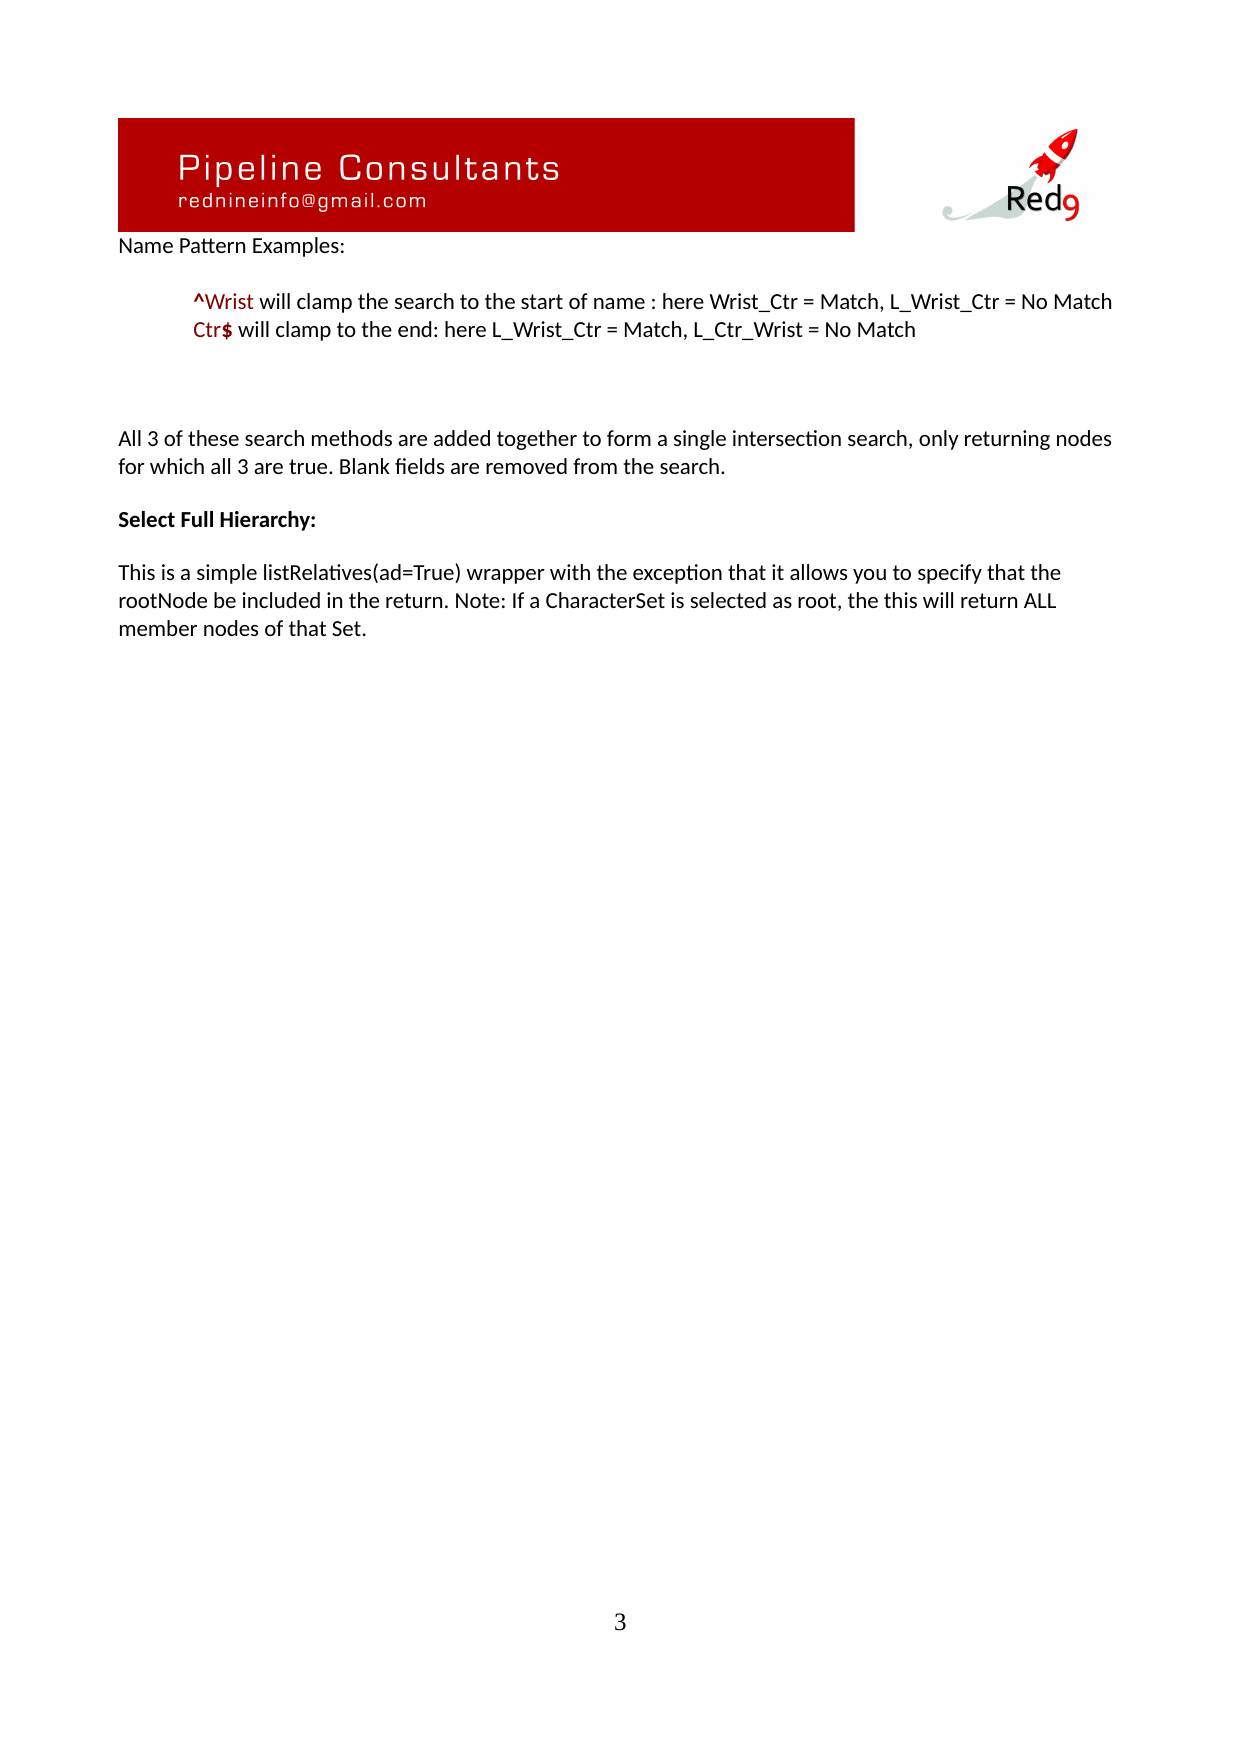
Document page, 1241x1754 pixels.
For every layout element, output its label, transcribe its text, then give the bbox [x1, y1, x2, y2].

list Ctr$ will clamp to the end: here L_Wrist_Ctr = Match, L_Ctr_Wrist = No Match [156, 315, 1122, 343]
text Select Full Hierarchy: [118, 505, 1122, 533]
list ^Wrist will clamp the search to the start of name : here Wrist_Ctr = Match, L_Wrist_Ctr = No Match [156, 287, 1122, 315]
text This is a simple listRelatives(ad=True) wrapper with the exception that it allows you to specify that the rootNode be included in the return. Note: If a CharacterSet is selected as root, the this will return ALL member nodes of that Set. [118, 558, 1122, 642]
picture [118, 118, 1123, 232]
text Name Pattern Examples: [118, 232, 1122, 259]
text All 3 of these search methods are added together to form a single intersection search, only returning nodes for which all 3 are true. Blank fields are removed from the search. [118, 424, 1122, 480]
